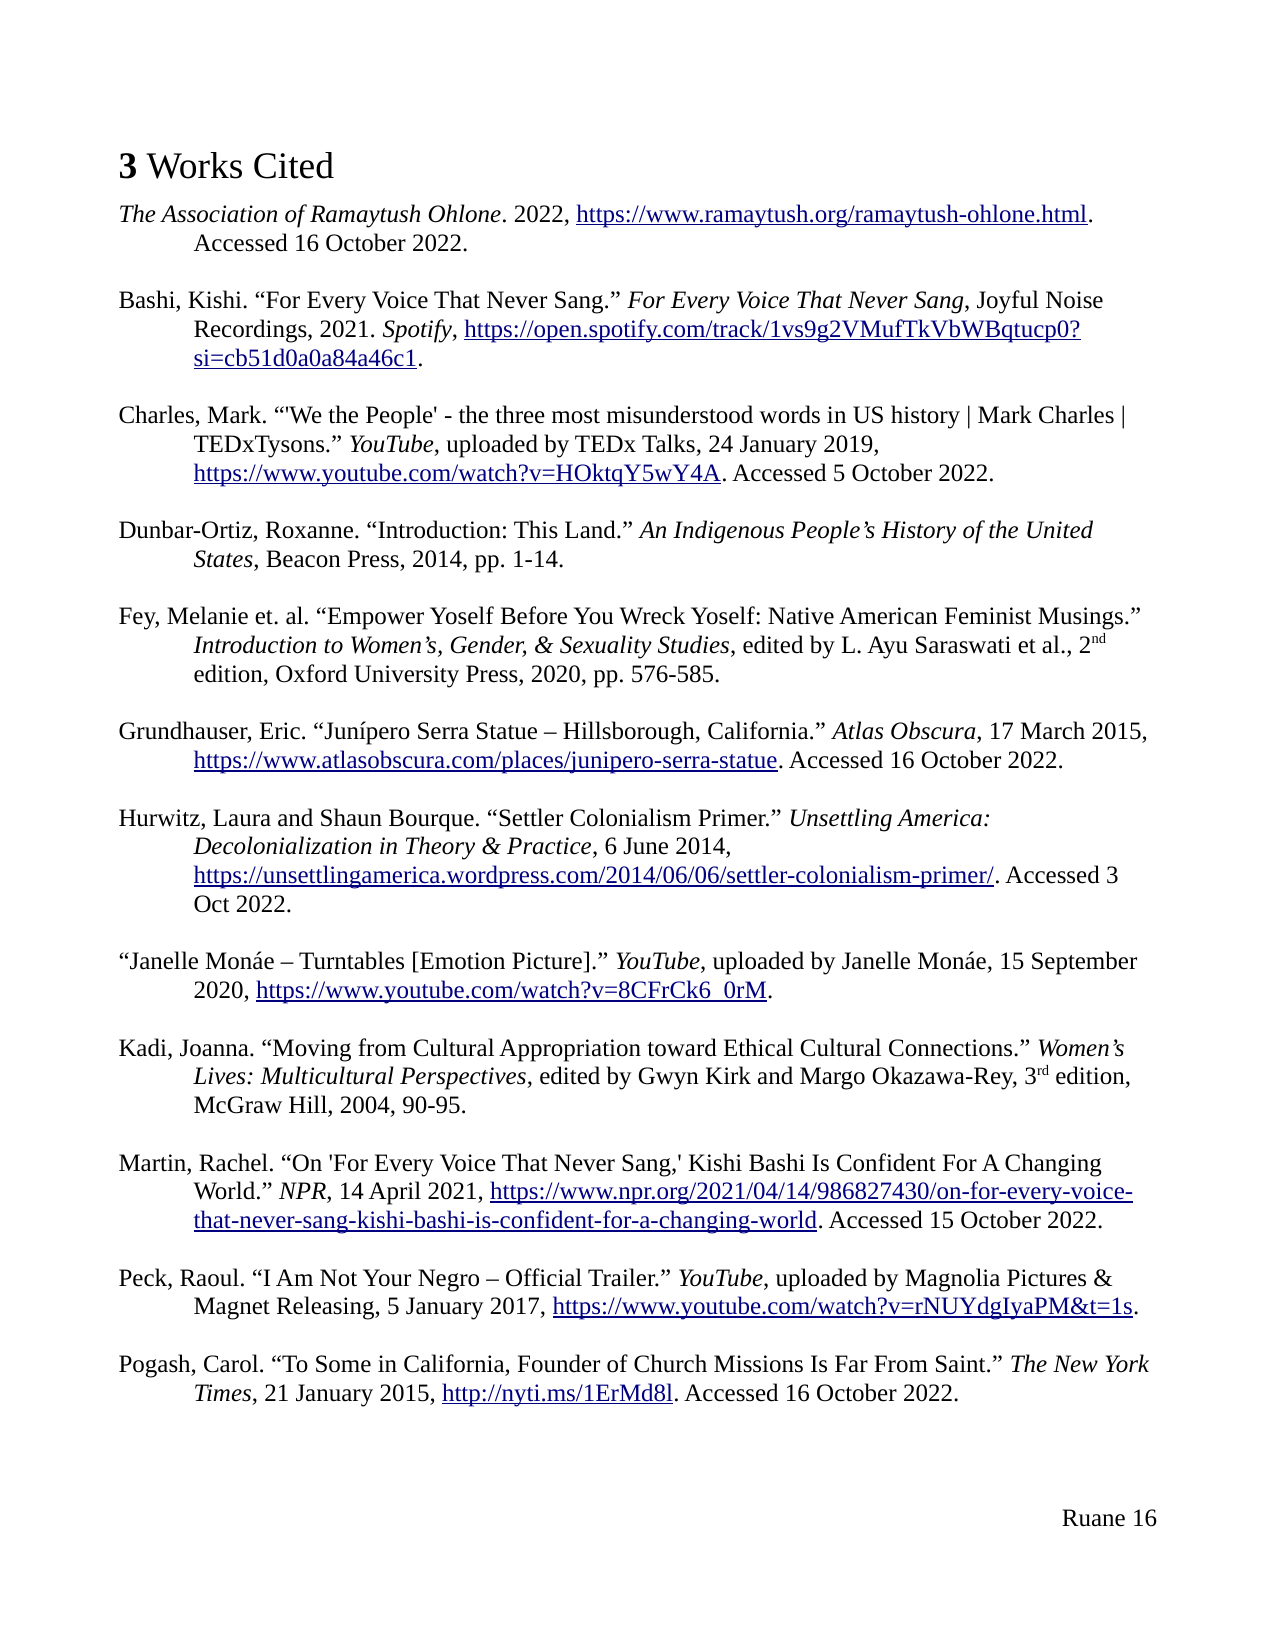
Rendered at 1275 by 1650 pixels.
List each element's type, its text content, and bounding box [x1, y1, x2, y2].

text Kadi, Joanna. “Moving from Cultural Appropriation toward Ethical Cultural Connections.” Women’s Lives: Multicultural Perspectives, edited by Gwyn Kirk and Margo Okazawa-Rey, 3rd edition, McGraw Hill, 2004, 90-95. [118, 1033, 1157, 1119]
text The Association of Ramaytush Ohlone. 2022, https://www.ramaytush.org/ramaytush-ohlone.html. Accessed 16 October 2022. [118, 199, 1157, 256]
subtitle 3 Works Cited [118, 143, 1157, 186]
text Grundhauser, Eric. “Junípero Serra Statue – Hillsborough, California.” Atlas Obscura, 17 March 2015, https://www.atlasobscura.com/places/junipero-serra-statue. Accessed 16 October 2022. [118, 716, 1157, 774]
text Pogash, Carol. “To Some in California, Founder of Church Missions Is Far From Saint.” The New York Times, 21 January 2015, http://nyti.ms/1ErMd8l. Accessed 16 October 2022. [118, 1349, 1157, 1406]
text Hurwitz, Laura and Shaun Bourque. “Settler Colonialism Primer.” Unsettling America: Decolonialization in Theory & Practice, 6 June 2014, https://unsettlingamerica.wordpress.com/2014/06/06/settler-colonialism-primer/. Accessed 3 Oct 2022. [118, 803, 1157, 918]
text “Janelle Monáe – Turntables [Emotion Picture].” YouTube, uploaded by Janelle Monáe, 15 September 2020, https://www.youtube.com/watch?v=8CFrCk6_0rM. [118, 946, 1157, 1004]
text Peck, Raoul. “I Am Not Your Negro – Official Trailer.” YouTube, uploaded by Magnolia Pictures & Magnet Releasing, 5 January 2017, https://www.youtube.com/watch?v=rNUYdgIyaPM&t=1s. [118, 1263, 1157, 1320]
text Bashi, Kishi. “For Every Voice That Never Sang.” For Every Voice That Never Sang, Joyful Noise Recordings, 2021. Spotify, https://open.spotify.com/track/1vs9g2VMufTkVbWBqtucp0?si=cb51d0a0a84a46c1. [118, 285, 1157, 371]
text Dunbar-Ortiz, Roxanne. “Introduction: This Land.” An Indigenous People’s History of the United States, Beacon Press, 2014, pp. 1-14. [118, 515, 1157, 573]
text Charles, Mark. “'We the People' - the three most misunderstood words in US history | Mark Charles | TEDxTysons.” YouTube, uploaded by TEDx Talks, 24 January 2019, https://www.youtube.com/watch?v=HOktqY5wY4A. Accessed 5 October 2022. [118, 400, 1157, 486]
text Martin, Rachel. “On 'For Every Voice That Never Sang,' Kishi Bashi Is Confident For A Changing World.” NPR, 14 April 2021, https://www.npr.org/2021/04/14/986827430/on-for-every-voice-that-never-sang-kishi-bashi-is-confident-for-a-changing-world. Accessed 15 October 2022. [118, 1148, 1157, 1234]
text Fey, Melanie et. al. “Empower Yoself Before You Wreck Yoself: Native American Feminist Musings.” Introduction to Women’s, Gender, & Sexuality Studies, edited by L. Ayu Saraswati et al., 2nd edition, Oxford University Press, 2020, pp. 576-585. [118, 601, 1157, 688]
